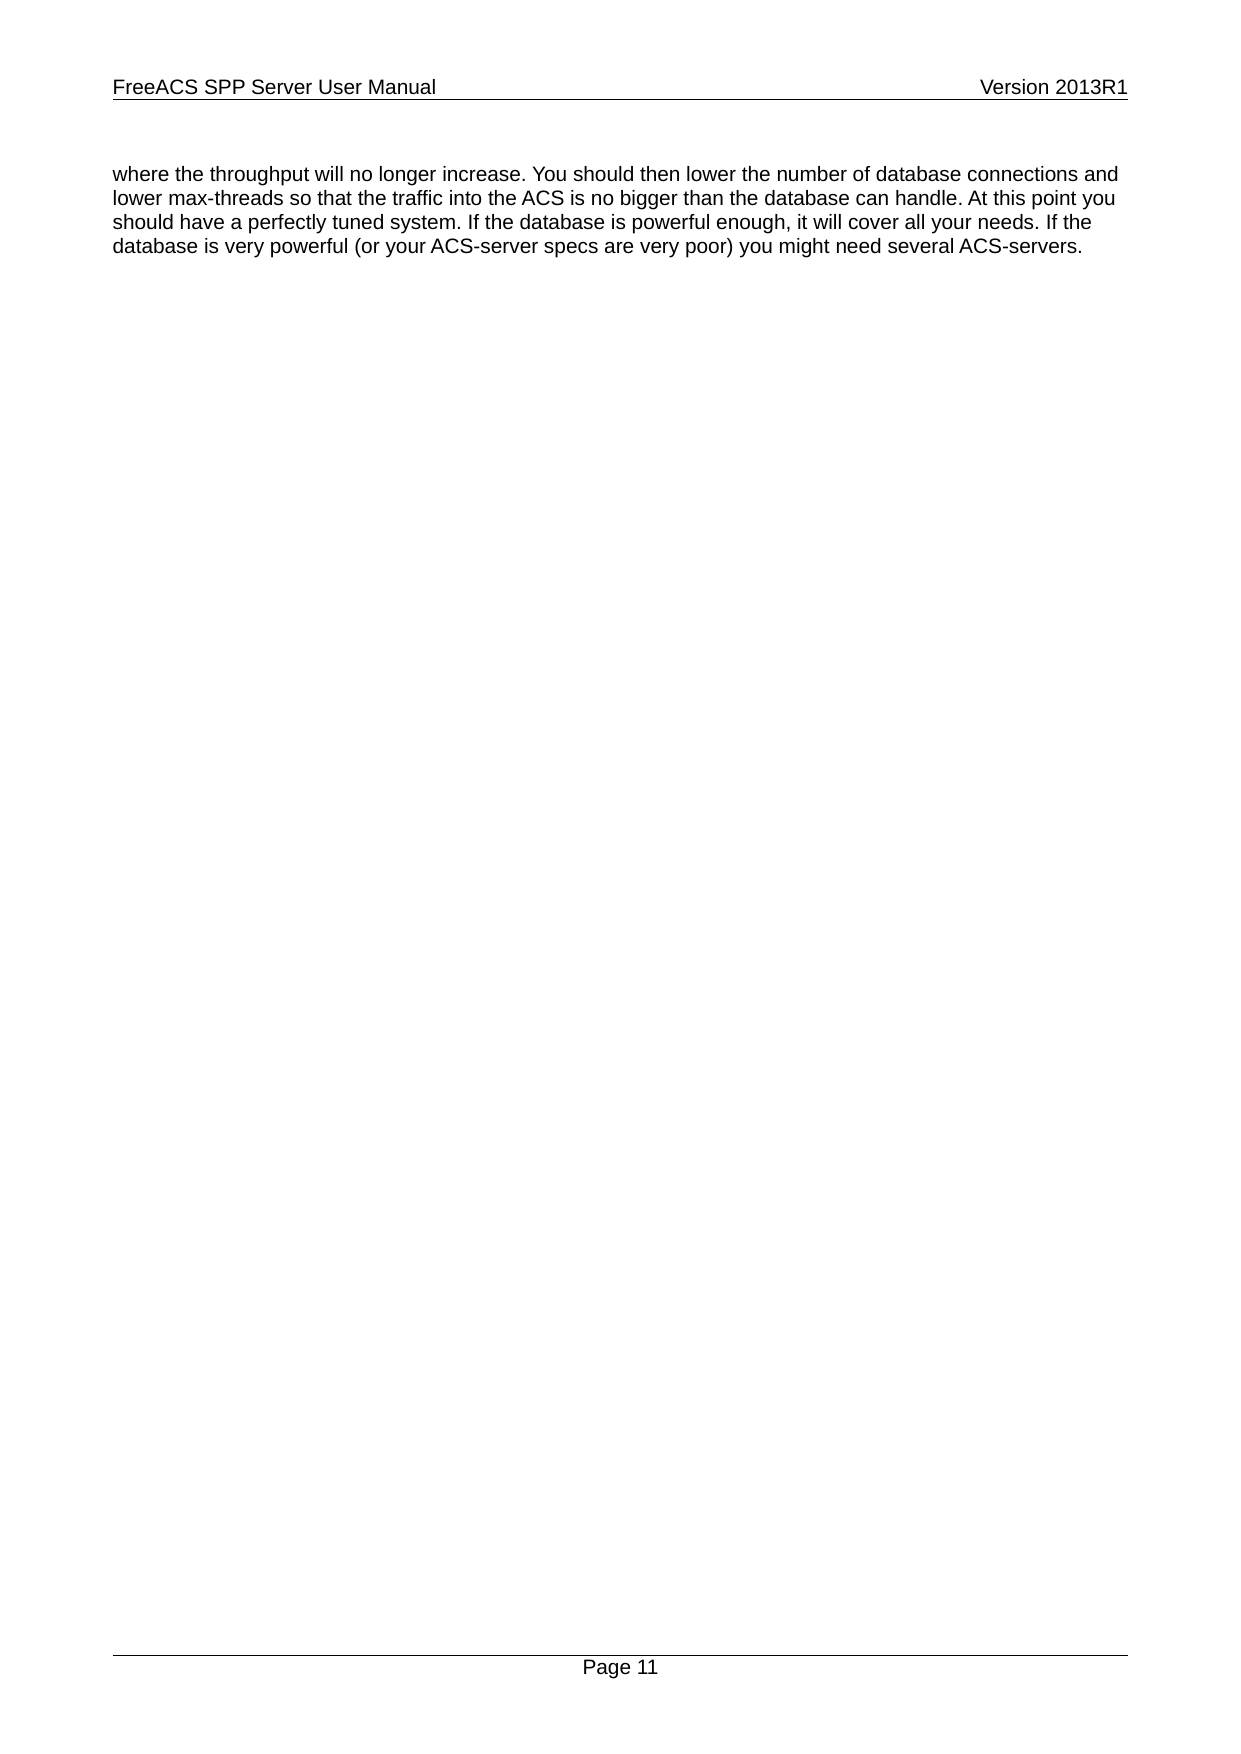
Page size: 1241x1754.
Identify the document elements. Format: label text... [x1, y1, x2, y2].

text where the throughput will no longer increase. You should then lower the number of database connections and lower max-threads so that the traffic into the ACS is no bigger than the database can handle. At this point you should have a perfectly tuned system. If the database is powerful enough, it will cover all your needs. If the database is very powerful (or your ACS-server specs are very poor) you might need several ACS-servers. [112, 162, 1128, 258]
